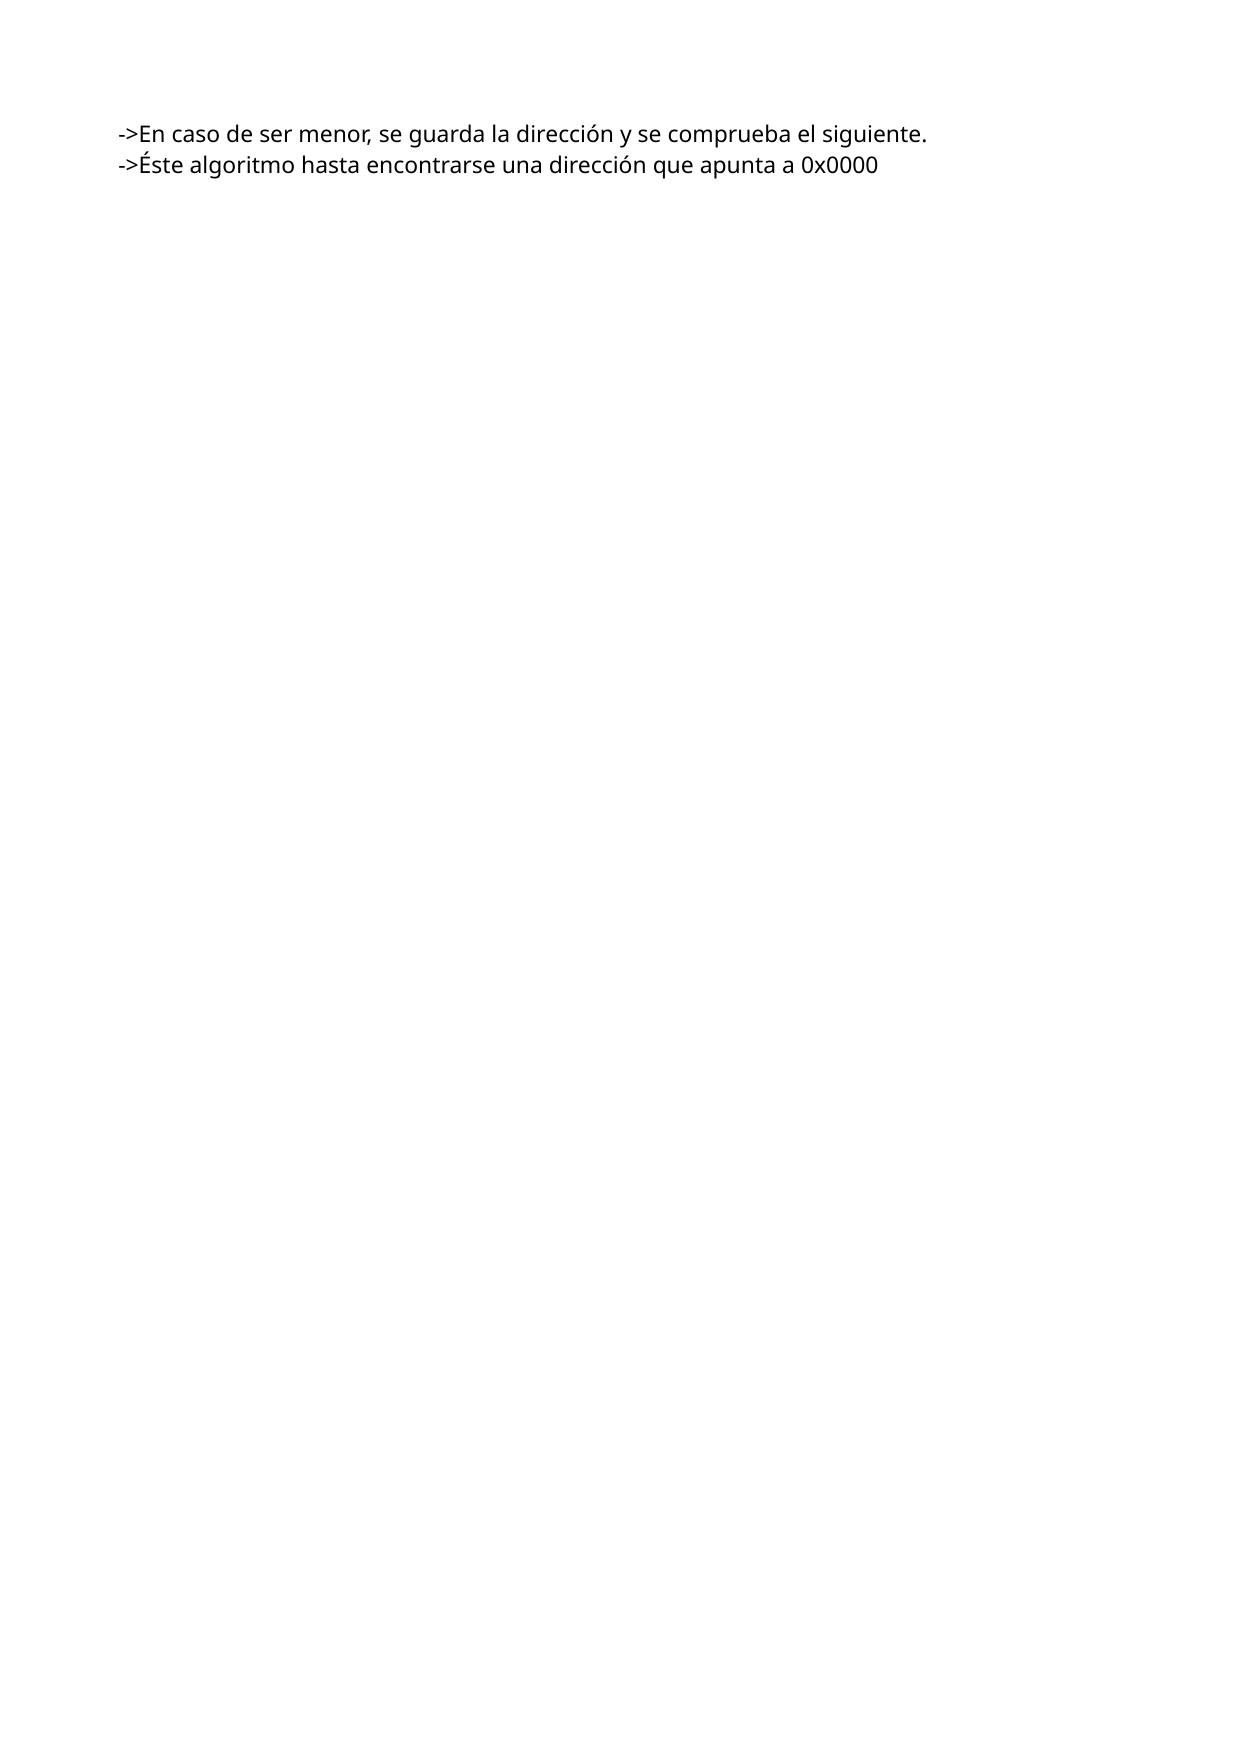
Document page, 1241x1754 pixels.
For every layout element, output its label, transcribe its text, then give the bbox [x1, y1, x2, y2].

text ->En caso de ser menor, se guarda la dirección y se comprueba el siguiente. [118, 118, 1122, 149]
text ->Éste algoritmo hasta encontrarse una dirección que apunta a 0x0000 [118, 149, 1122, 181]
